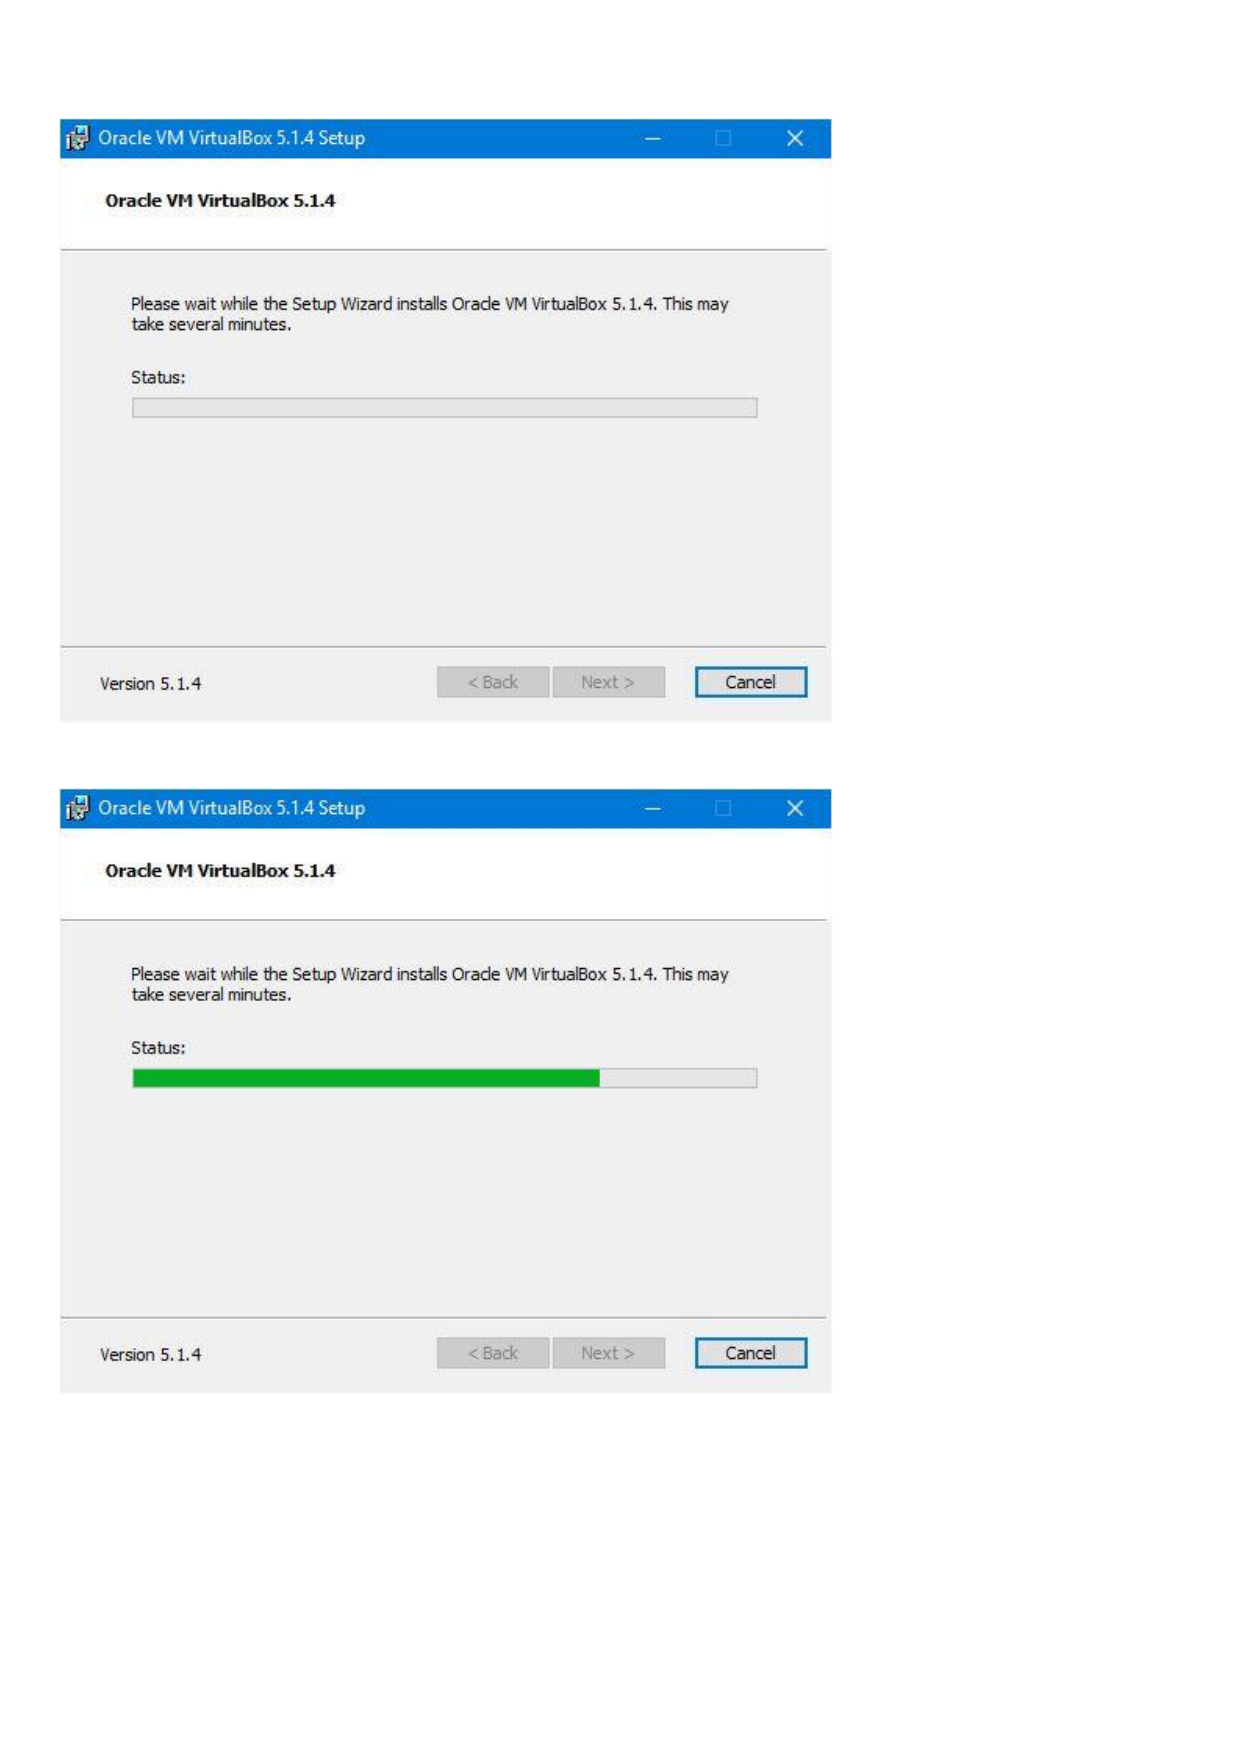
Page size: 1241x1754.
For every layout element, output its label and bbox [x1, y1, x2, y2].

picture [59, 118, 833, 723]
picture [59, 788, 833, 1394]
